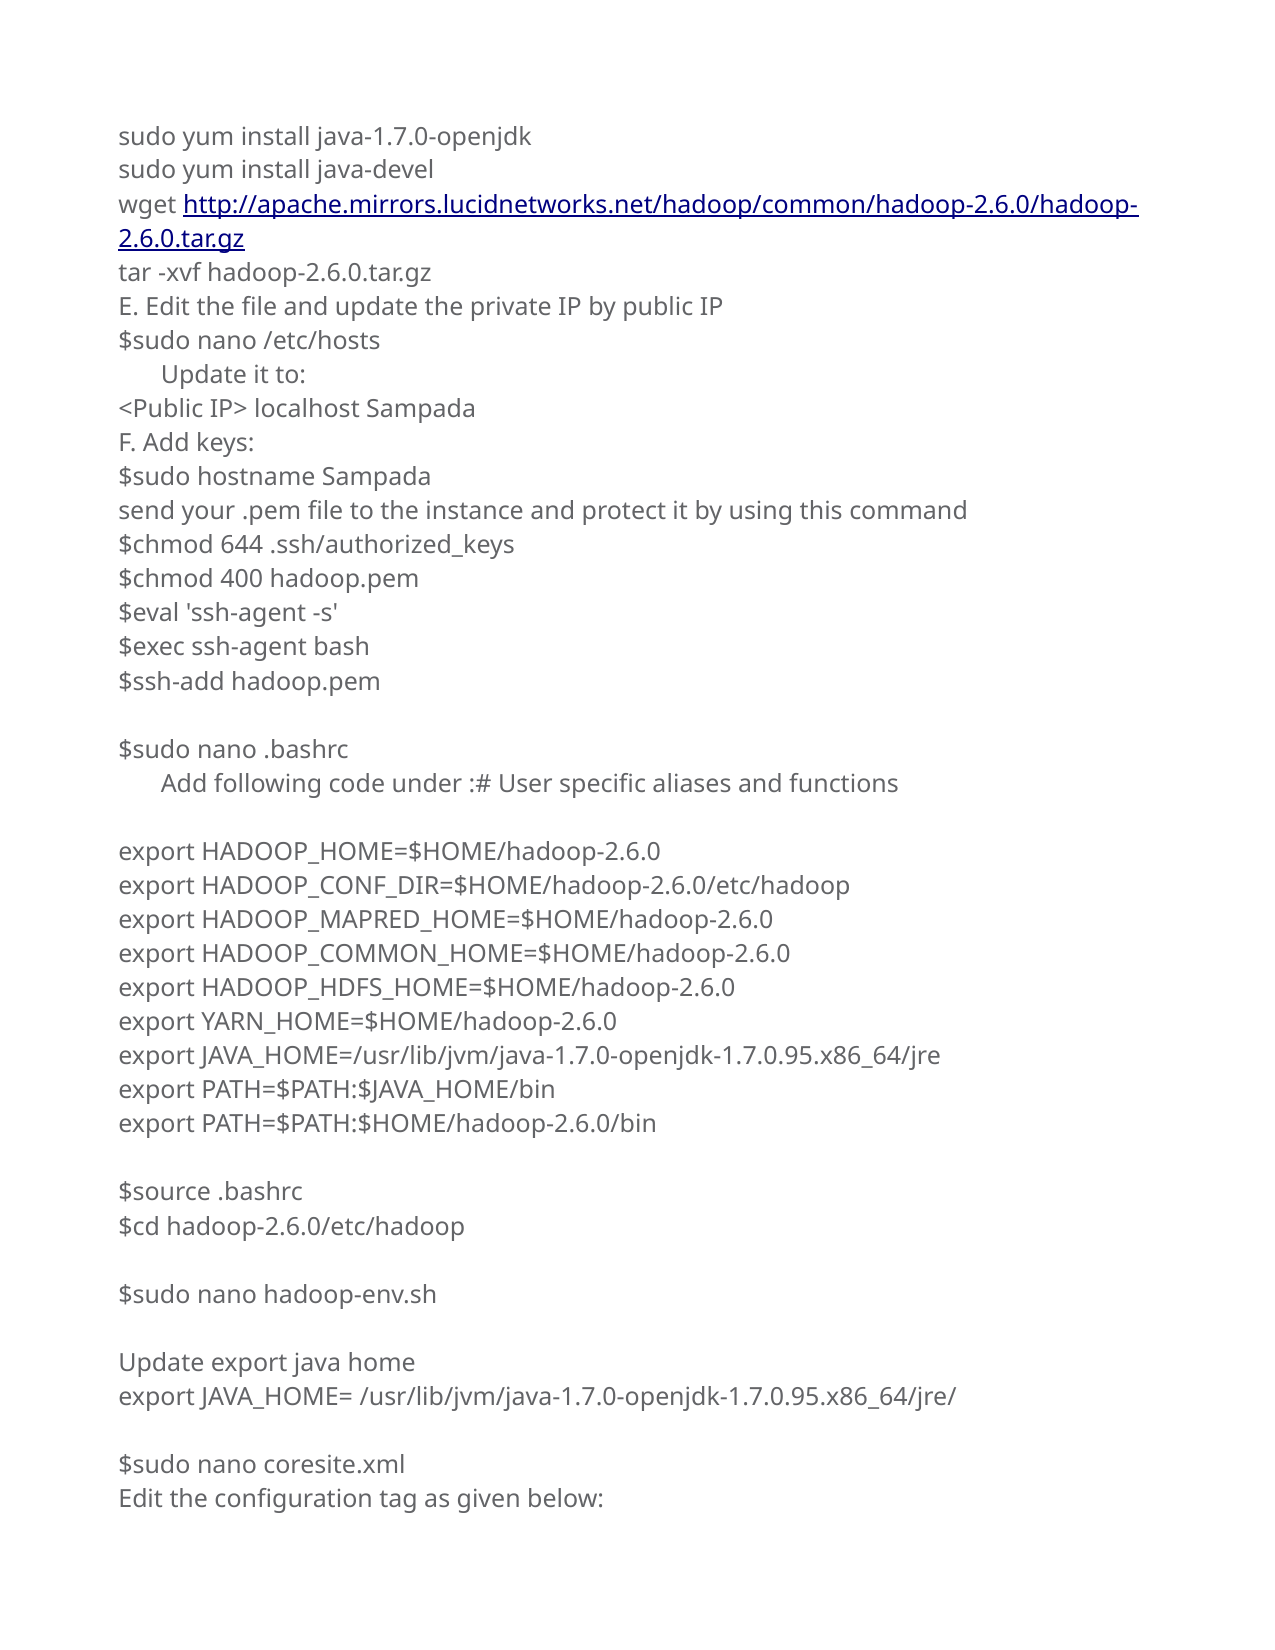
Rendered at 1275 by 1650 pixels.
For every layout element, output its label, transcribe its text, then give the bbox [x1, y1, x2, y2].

text $sudo hostname Sampada [118, 459, 1157, 493]
text $sudo nano hadoop-env.sh [118, 1276, 1157, 1310]
text export PATH=$PATH:$HOME/hadoop-2.6.0/bin [118, 1106, 1157, 1140]
text sudo yum install java-devel [118, 152, 1157, 186]
text Update it to: [118, 357, 1157, 391]
text F. Add keys: [118, 425, 1157, 459]
text Edit the configuration tag as given below: [118, 1481, 1157, 1515]
text export PATH=$PATH:$JAVA_HOME/bin [118, 1072, 1157, 1106]
text $ssh-add hadoop.pem [118, 663, 1157, 697]
text $sudo nano /etc/hosts [118, 322, 1157, 357]
text export YARN_HOME=$HOME/hadoop-2.6.0 [118, 1004, 1157, 1038]
text $source .bashrc [118, 1174, 1157, 1208]
text export HADOOP_HOME=$HOME/hadoop-2.6.0 [118, 833, 1157, 867]
text sudo yum install java-1.7.0-openjdk [118, 118, 1157, 152]
text tar -xvf hadoop-2.6.0.tar.gz [118, 254, 1157, 288]
text export JAVA_HOME=/usr/lib/jvm/java-1.7.0-openjdk-1.7.0.95.x86_64/jre [118, 1038, 1157, 1072]
text $sudo nano coresite.xml [118, 1447, 1157, 1481]
text send your .pem file to the instance and protect it by using this command [118, 493, 1157, 527]
text E. Edit the file and update the private IP by public IP [118, 288, 1157, 322]
text $chmod 400 hadoop.pem [118, 561, 1157, 595]
text export HADOOP_HDFS_HOME=$HOME/hadoop-2.6.0 [118, 970, 1157, 1004]
text export HADOOP_CONF_DIR=$HOME/hadoop-2.6.0/etc/hadoop [118, 867, 1157, 902]
text export HADOOP_COMMON_HOME=$HOME/hadoop-2.6.0 [118, 936, 1157, 970]
text Update export java home [118, 1344, 1157, 1378]
text <Public IP> localhost Sampada [118, 391, 1157, 425]
text $eval 'ssh-agent -s' [118, 595, 1157, 629]
text $cd hadoop-2.6.0/etc/hadoop [118, 1208, 1157, 1242]
text $exec ssh-agent bash [118, 629, 1157, 663]
text export JAVA_HOME= /usr/lib/jvm/java-1.7.0-openjdk-1.7.0.95.x86_64/jre/ [118, 1378, 1157, 1412]
text export HADOOP_MAPRED_HOME=$HOME/hadoop-2.6.0 [118, 902, 1157, 936]
text $sudo nano .bashrc [118, 731, 1157, 765]
text Add following code under :# User specific aliases and functions [118, 765, 1157, 799]
text $chmod 644 .ssh/authorized_keys [118, 527, 1157, 561]
text wget http://apache.mirrors.lucidnetworks.net/hadoop/common/hadoop-2.6.0/hadoop-2.6.0.tar.gz [118, 186, 1157, 254]
